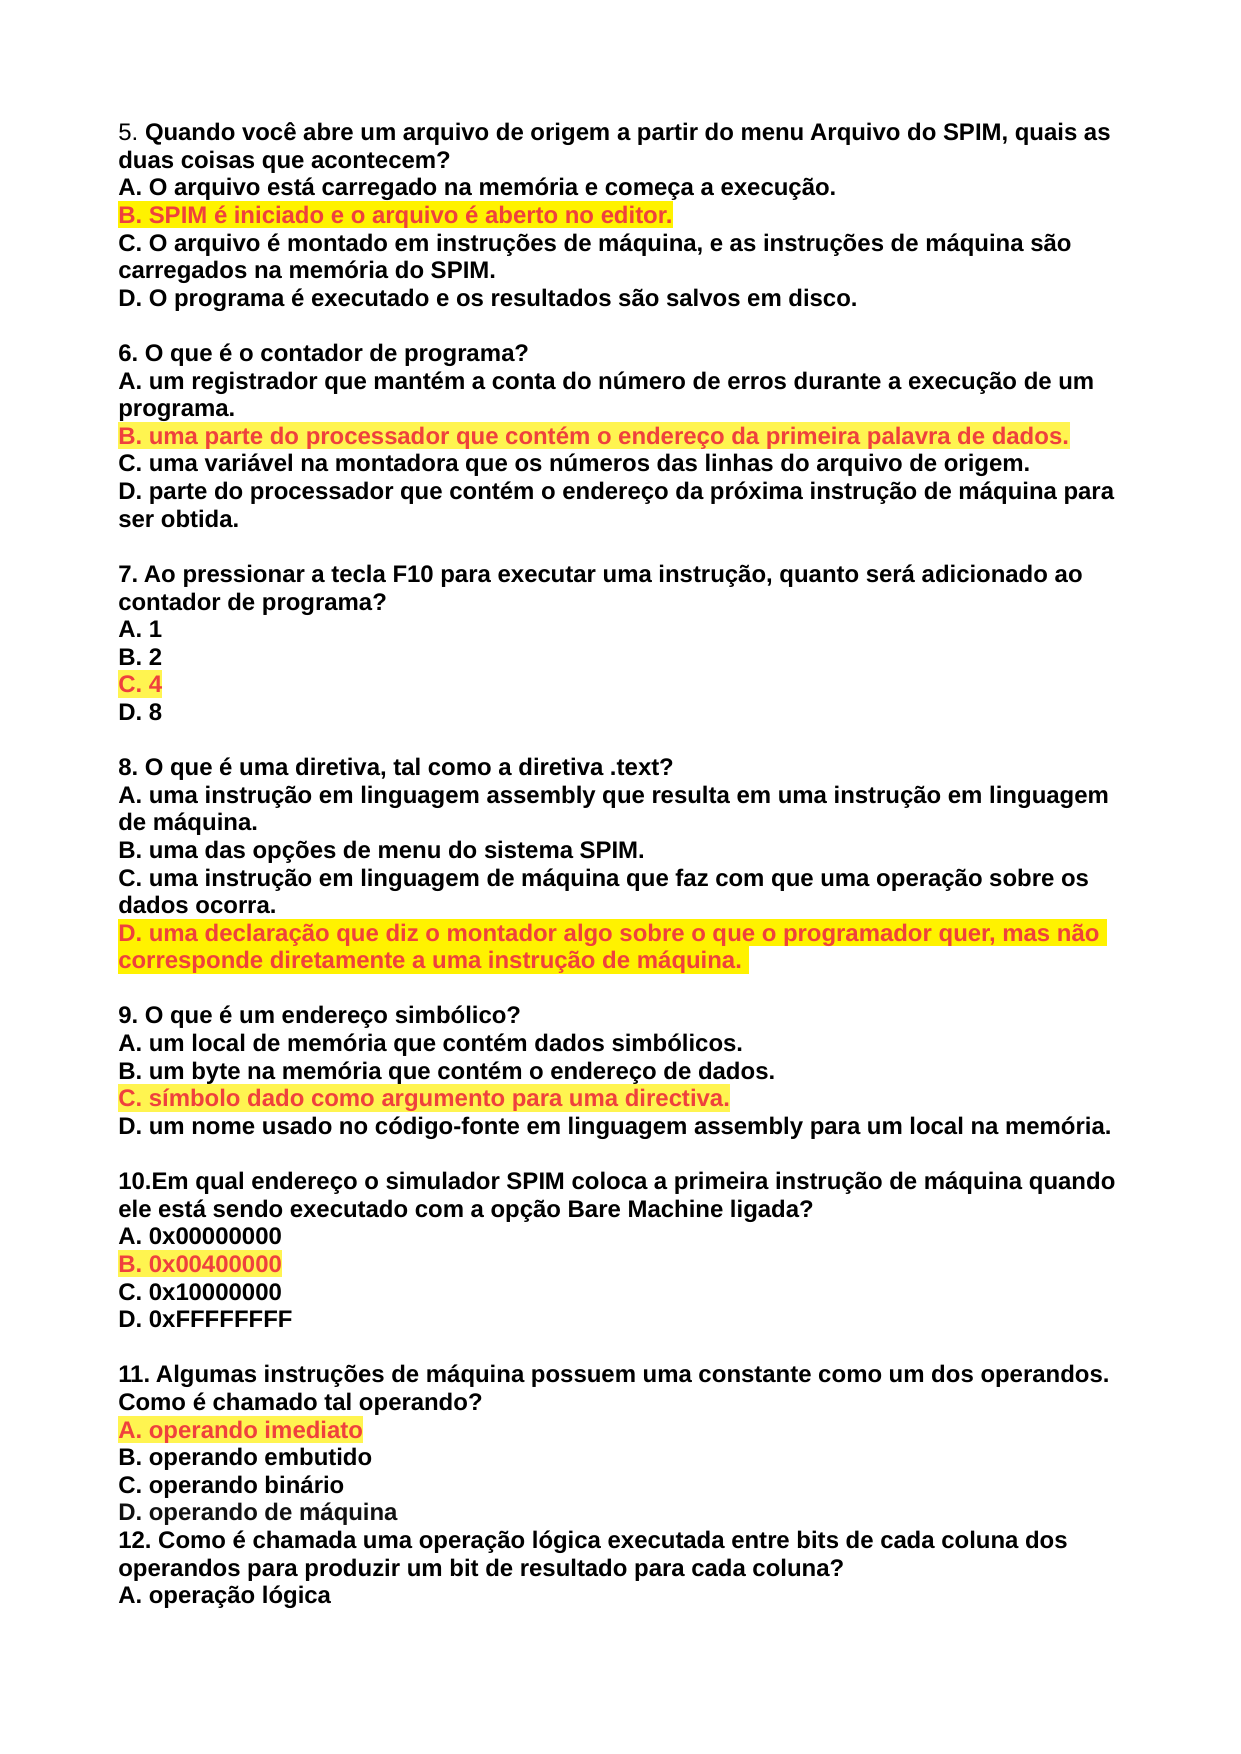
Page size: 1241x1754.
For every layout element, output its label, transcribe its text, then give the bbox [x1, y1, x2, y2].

text 12. Como é chamada uma operação lógica executada entre bits de cada coluna dos operandos para produzir um bit de resultado para cada coluna? [118, 1526, 1122, 1581]
text B. uma parte do processador que contém o endereço da primeira palavra de dados. [118, 422, 1122, 449]
text D. 0xFFFFFFFF [118, 1305, 1122, 1333]
text C. 0x10000000 [118, 1277, 1122, 1305]
text B. uma das opções de menu do sistema SPIM. [118, 836, 1122, 863]
text B. operando embutido [118, 1443, 1122, 1471]
text A. O arquivo está carregado na memória e começa a execução. [118, 173, 1122, 201]
text D. O programa é executado e os resultados são salvos em disco. [118, 284, 1122, 311]
text 9. O que é um endereço simbólico? [118, 1001, 1122, 1029]
text B. SPIM é iniciado e o arquivo é aberto no editor. [118, 201, 1122, 228]
text 11. Algumas instruções de máquina possuem uma constante como um dos operandos. Como é chamado tal operando? [118, 1360, 1122, 1416]
text C. O arquivo é montado em instruções de máquina, e as instruções de máquina são carregados na memória do SPIM. [118, 228, 1122, 284]
text 6. O que é o contador de programa? [118, 339, 1122, 367]
text D. um nome usado no código-fonte em linguagem assembly para um local na memória. [118, 1112, 1122, 1139]
text D. operando de máquina [118, 1498, 1122, 1526]
text 8. O que é uma diretiva, tal como a diretiva .text? [118, 753, 1122, 781]
text A. operando imediato [118, 1416, 1122, 1443]
text A. um local de memória que contém dados simbólicos. [118, 1029, 1122, 1057]
text C. 4 [118, 670, 1122, 698]
text 10.Em qual endereço o simulador SPIM coloca a primeira instrução de máquina quando ele está sendo executado com a opção Bare Machine ligada? [118, 1167, 1122, 1222]
text 7. Ao pressionar a tecla F10 para executar uma instrução, quanto será adicionado ao contador de programa? [118, 560, 1122, 615]
text D. 8 [118, 698, 1122, 725]
text D. parte do processador que contém o endereço da próxima instrução de máquina para ser obtida. [118, 477, 1122, 532]
text A. 1 [118, 615, 1122, 643]
text B. 0x00400000 [118, 1250, 1122, 1277]
text B. um byte na memória que contém o endereço de dados. [118, 1057, 1122, 1084]
text A. 0x00000000 [118, 1222, 1122, 1250]
text C. uma variável na montadora que os números das linhas do arquivo de origem. [118, 449, 1122, 477]
text A. um registrador que mantém a conta do número de erros durante a execução de um programa. [118, 367, 1122, 422]
text C. operando binário [118, 1471, 1122, 1498]
text D. uma declaração que diz o montador algo sobre o que o programador quer, mas não corresponde diretamente a uma instrução de máquina. [118, 919, 1122, 974]
text A. uma instrução em linguagem assembly que resulta em uma instrução em linguagem de máquina. [118, 781, 1122, 836]
text 5. Quando você abre um arquivo de origem a partir do menu Arquivo do SPIM, quais as duas coisas que acontecem? [118, 118, 1122, 173]
text B. 2 [118, 643, 1122, 670]
text C. uma instrução em linguagem de máquina que faz com que uma operação sobre os dados ocorra. [118, 863, 1122, 919]
text C. símbolo dado como argumento para uma directiva. [118, 1084, 1122, 1112]
text A. operação lógica [118, 1581, 1122, 1609]
